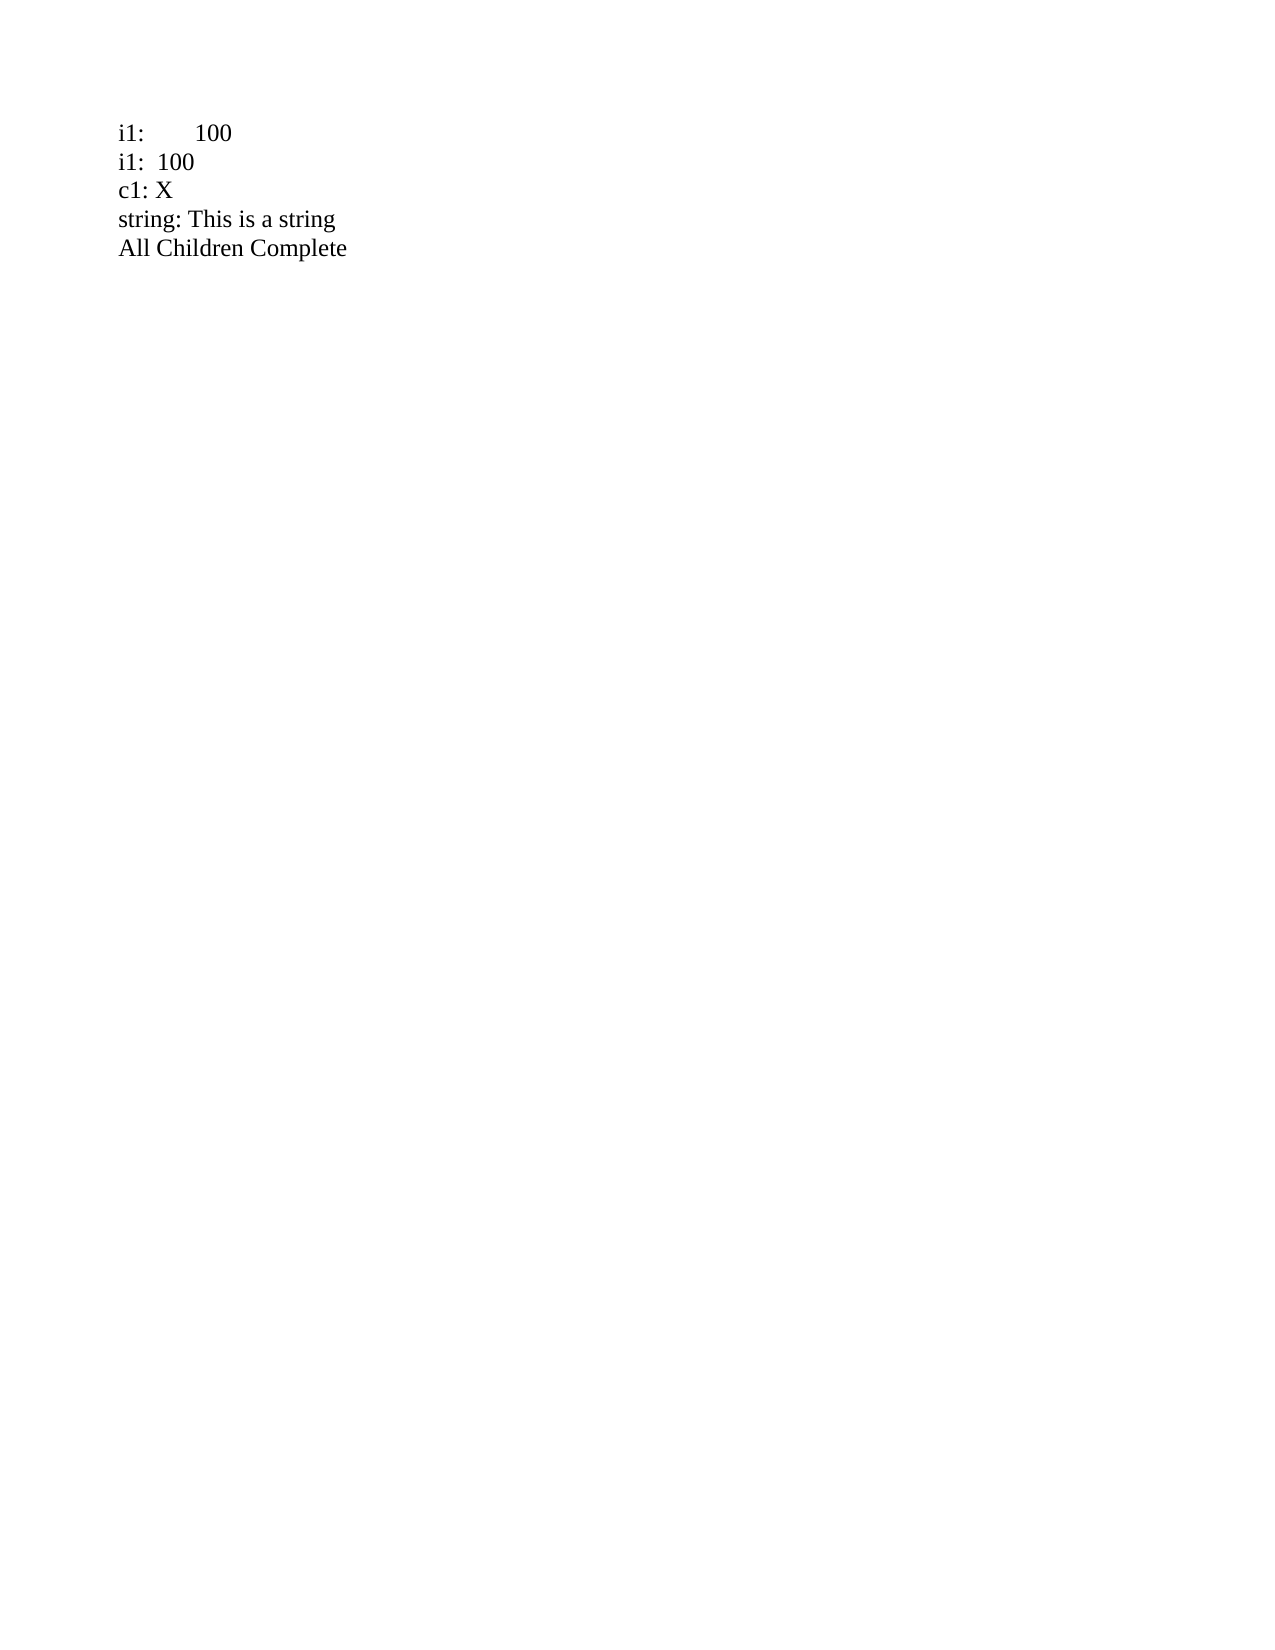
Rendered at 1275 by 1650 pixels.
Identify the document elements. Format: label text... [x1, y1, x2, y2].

text string: This is a string [118, 204, 1157, 233]
text c1: X [118, 176, 1157, 204]
text i1: 100 [118, 147, 1157, 176]
text i1: 100 [118, 118, 1157, 147]
text All Children Complete [118, 233, 1157, 262]
